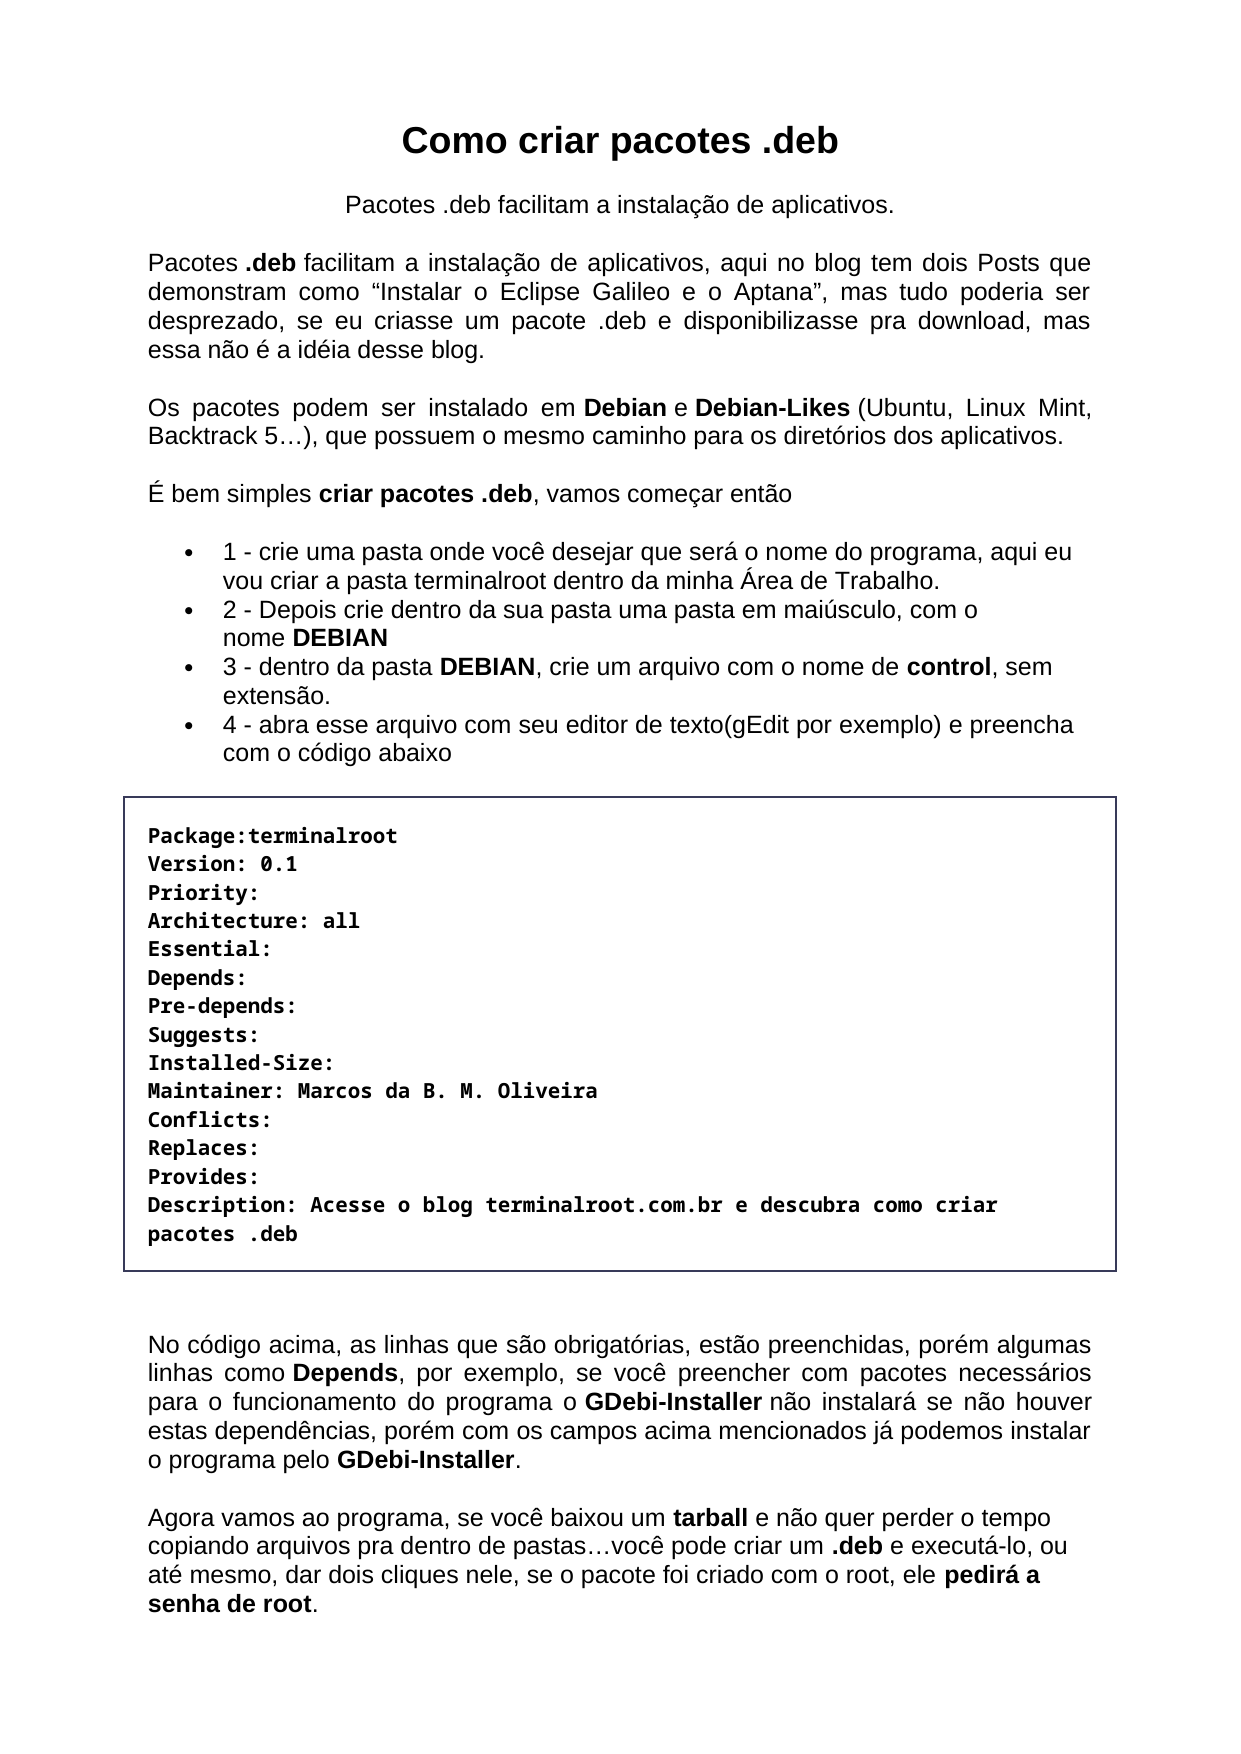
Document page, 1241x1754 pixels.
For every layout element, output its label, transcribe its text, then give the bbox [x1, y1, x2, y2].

text Package:terminalroot [125, 798, 1115, 849]
text Architecture: all [148, 906, 1092, 934]
text É bem simples criar pacotes .deb, vamos começar então [148, 479, 1092, 508]
text Replaces: [148, 1133, 1092, 1162]
text Description: Acesse o blog terminalroot.com.br e descubra como criar pacotes .deb [125, 1166, 1115, 1270]
text Installed-Size: [148, 1048, 1092, 1077]
text Provides: [148, 1162, 1092, 1166]
text Maintainer: Marcos da B. M. Oliveira [148, 1077, 1092, 1105]
list 2 - Depois crie dentro da sua pasta uma pasta em maiúsculo, com o nome DEBIAN [185, 594, 1092, 652]
text Suggests: [148, 1020, 1092, 1048]
text Conflicts: [148, 1105, 1092, 1133]
text Depends: [148, 963, 1092, 991]
list 3 - dentro da pasta DEBIAN, crie um arquivo com o nome de control, sem extensão. [185, 652, 1092, 709]
text Os pacotes podem ser instalado em Debian e Debian-Likes (Ubuntu, Linux Mint, Backtrack 5…), que possuem o mesmo caminho para os diretórios dos aplicativos. [148, 392, 1092, 450]
list 4 - abra esse arquivo com seu editor de texto(gEdit por exemplo) e preencha com o código abaixo [185, 709, 1092, 767]
text Pre-depends: [148, 991, 1092, 1020]
subtitle Pacotes .deb facilitam a instalação de aplicativos. [148, 190, 1092, 219]
text Essential: [148, 934, 1092, 963]
list 1 - crie uma pasta onde você desejar que será o nome do programa, aqui eu vou criar a pasta terminalroot dentro da minha Área de Trabalho. [185, 537, 1092, 594]
text Agora vamos ao programa, se você baixou um tarball e não quer perder o tempo copiando arquivos pra dentro de pastas…você pode criar um .deb e executá-lo, ou até mesmo, dar dois cliques nele, se o pacote foi criado com o root, ele pedirá a senha de root. [148, 1503, 1092, 1618]
text Priority: [148, 878, 1092, 906]
text Pacotes .deb facilitam a instalação de aplicativos, aqui no blog tem dois Posts que demonstram como “Instalar o Eclipse Galileo e o Aptana”, mas tudo poderia ser desprezado, se eu criasse um pacote .deb e disponibilizasse pra download, mas essa não é a idéia desse blog. [148, 248, 1092, 363]
text Version: 0.1 [148, 849, 1092, 878]
text No código acima, as linhas que são obrigatórias, estão preenchidas, porém algumas linhas como Depends, por exemplo, se você preencher com pacotes necessários para o funcionamento do programa o GDebi-Installer não instalará se não houver estas dependências, porém com os campos acima mencionados já podemos instalar o programa pelo GDebi-Installer. [148, 1330, 1092, 1473]
subtitle Como criar pacotes .deb [148, 118, 1092, 161]
